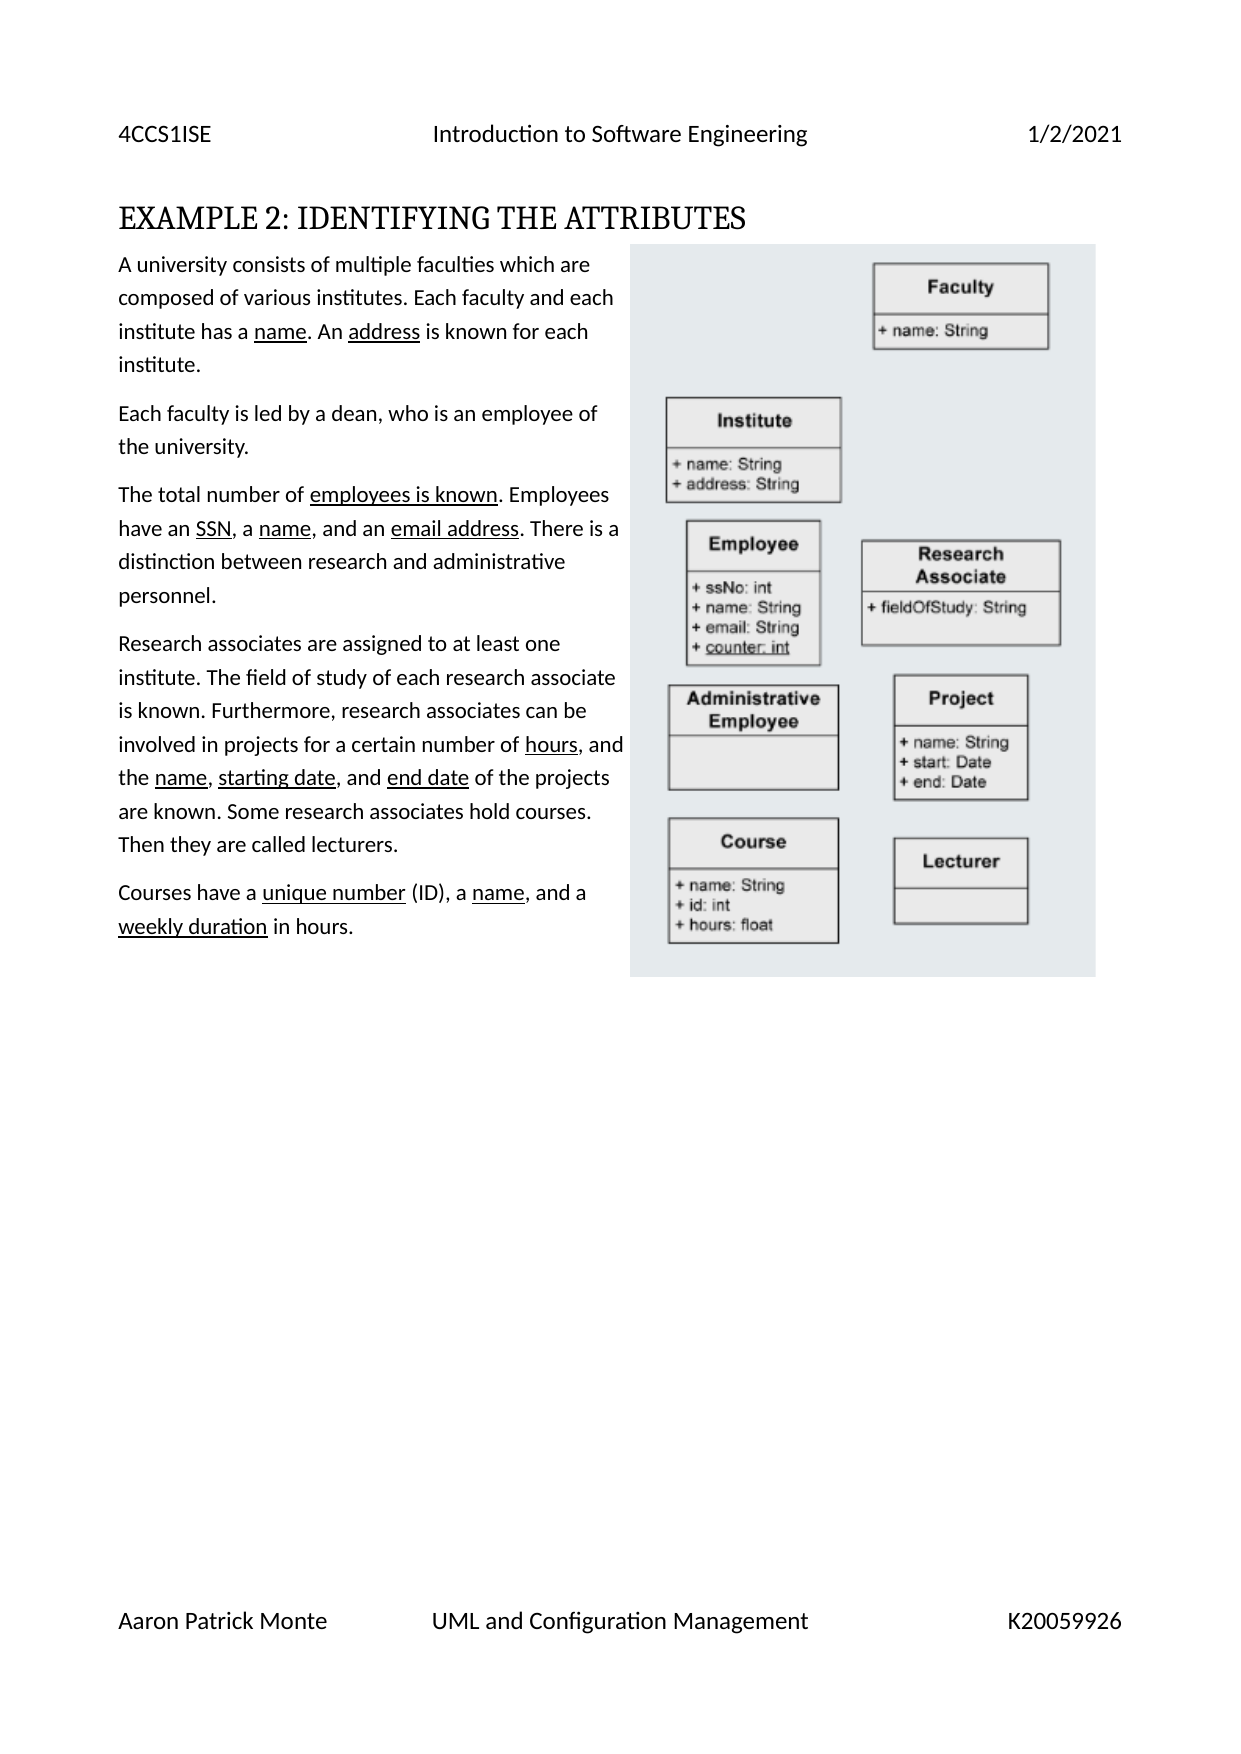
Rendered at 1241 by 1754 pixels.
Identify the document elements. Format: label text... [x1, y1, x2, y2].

text [1096, 878, 1122, 940]
subtitle Example 2: Identifying the attributes [118, 199, 1122, 237]
text Courses have a unique number (ID), a name, and a weekly duration in hours. [118, 878, 630, 940]
text A university consists of multiple faculties which are composed of various institutes. Each faculty and each institute has a name. An address is known for each institute. [118, 250, 630, 379]
text [1096, 399, 1122, 460]
text The total number of employees is known. Employees have an SSN, a name, and an email address. There is a distinction between research and administrative personnel. [118, 480, 630, 609]
text Each faculty is led by a dean, who is an employee of the university. [118, 399, 630, 460]
picture [630, 244, 1096, 977]
text [1096, 480, 1122, 609]
text Research associates are assigned to at least one institute. The field of study of each research associate is known. Furthermore, research associates can be involved in projects for a certain number of hours, and the name, starting date, and end date of the projects are known. Some research associates hold courses. Then they are called lecturers. [118, 629, 630, 858]
